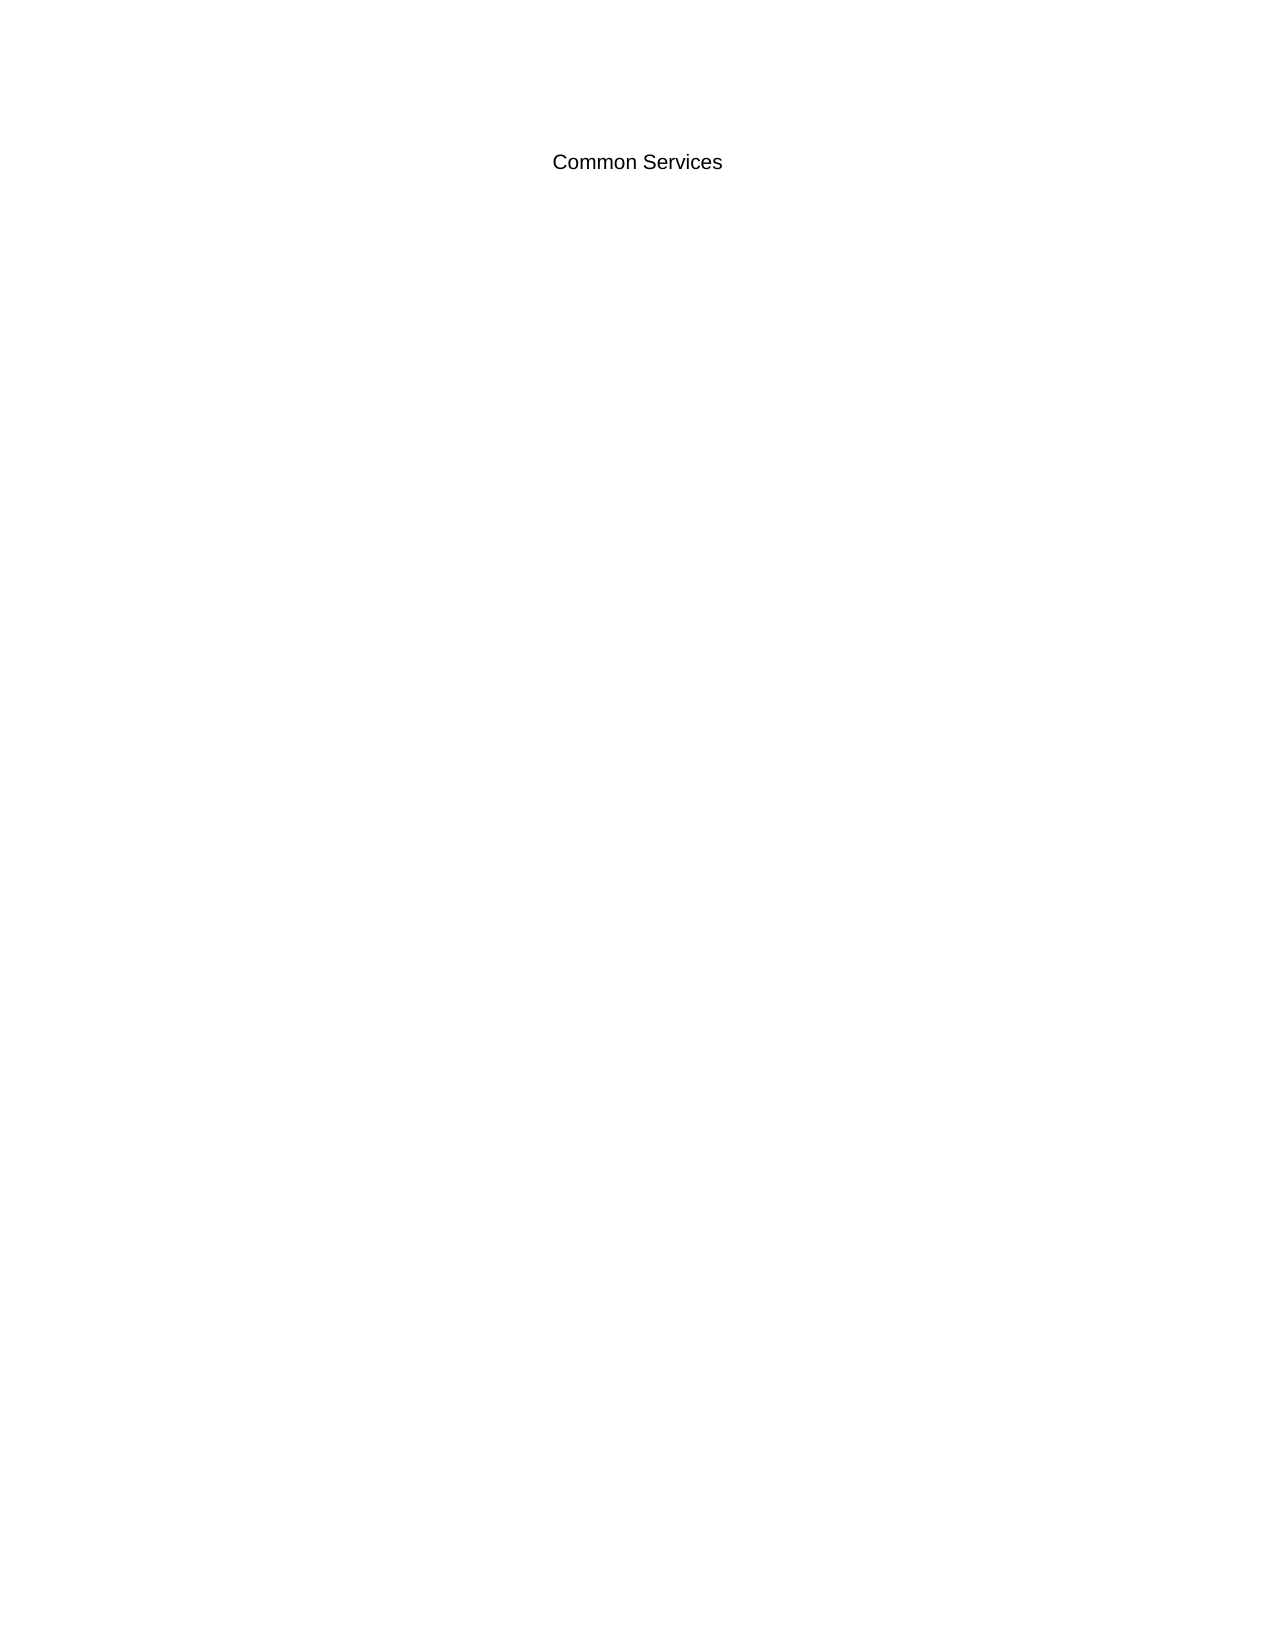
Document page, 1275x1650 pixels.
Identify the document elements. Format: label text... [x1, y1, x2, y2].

text Common Services [150, 150, 1125, 174]
